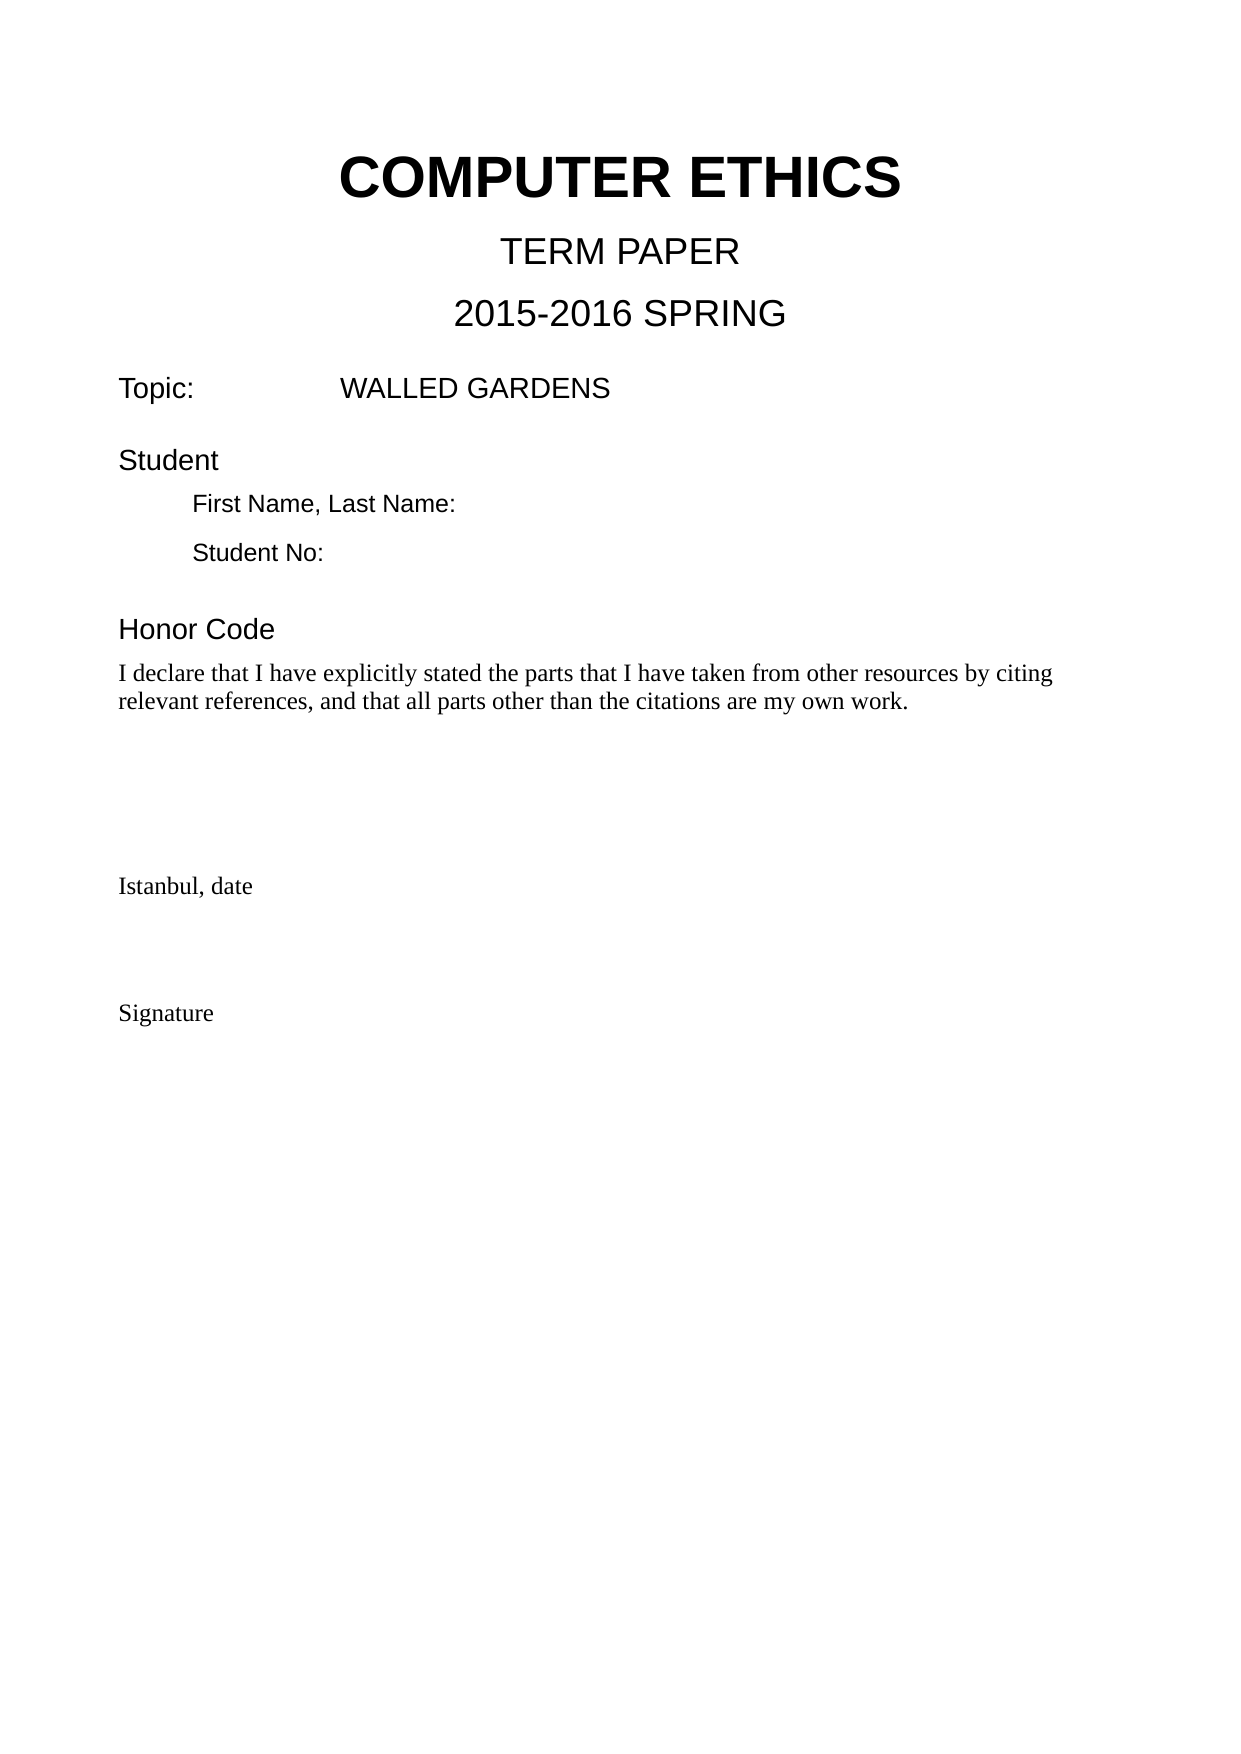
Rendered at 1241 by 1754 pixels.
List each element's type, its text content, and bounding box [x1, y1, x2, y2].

text Istanbul, date [118, 871, 1122, 899]
subtitle Honor Code [118, 612, 1122, 645]
text First Name, Last Name: [118, 488, 1122, 517]
text Signature [118, 998, 1122, 1026]
title COMPUTER ETHICS [118, 143, 1122, 210]
subtitle Student [118, 442, 1122, 476]
text I declare that I have explicitly stated the parts that I have taken from other resources by citing relevant references, and that all parts other than the citations are my own work. [118, 658, 1122, 715]
subtitle Topic: WALLED GARDENS [118, 371, 1122, 405]
subtitle TERM PAPER [118, 229, 1122, 272]
subtitle 2015-2016 SPRING [118, 291, 1122, 334]
text Student No: [118, 538, 1122, 566]
